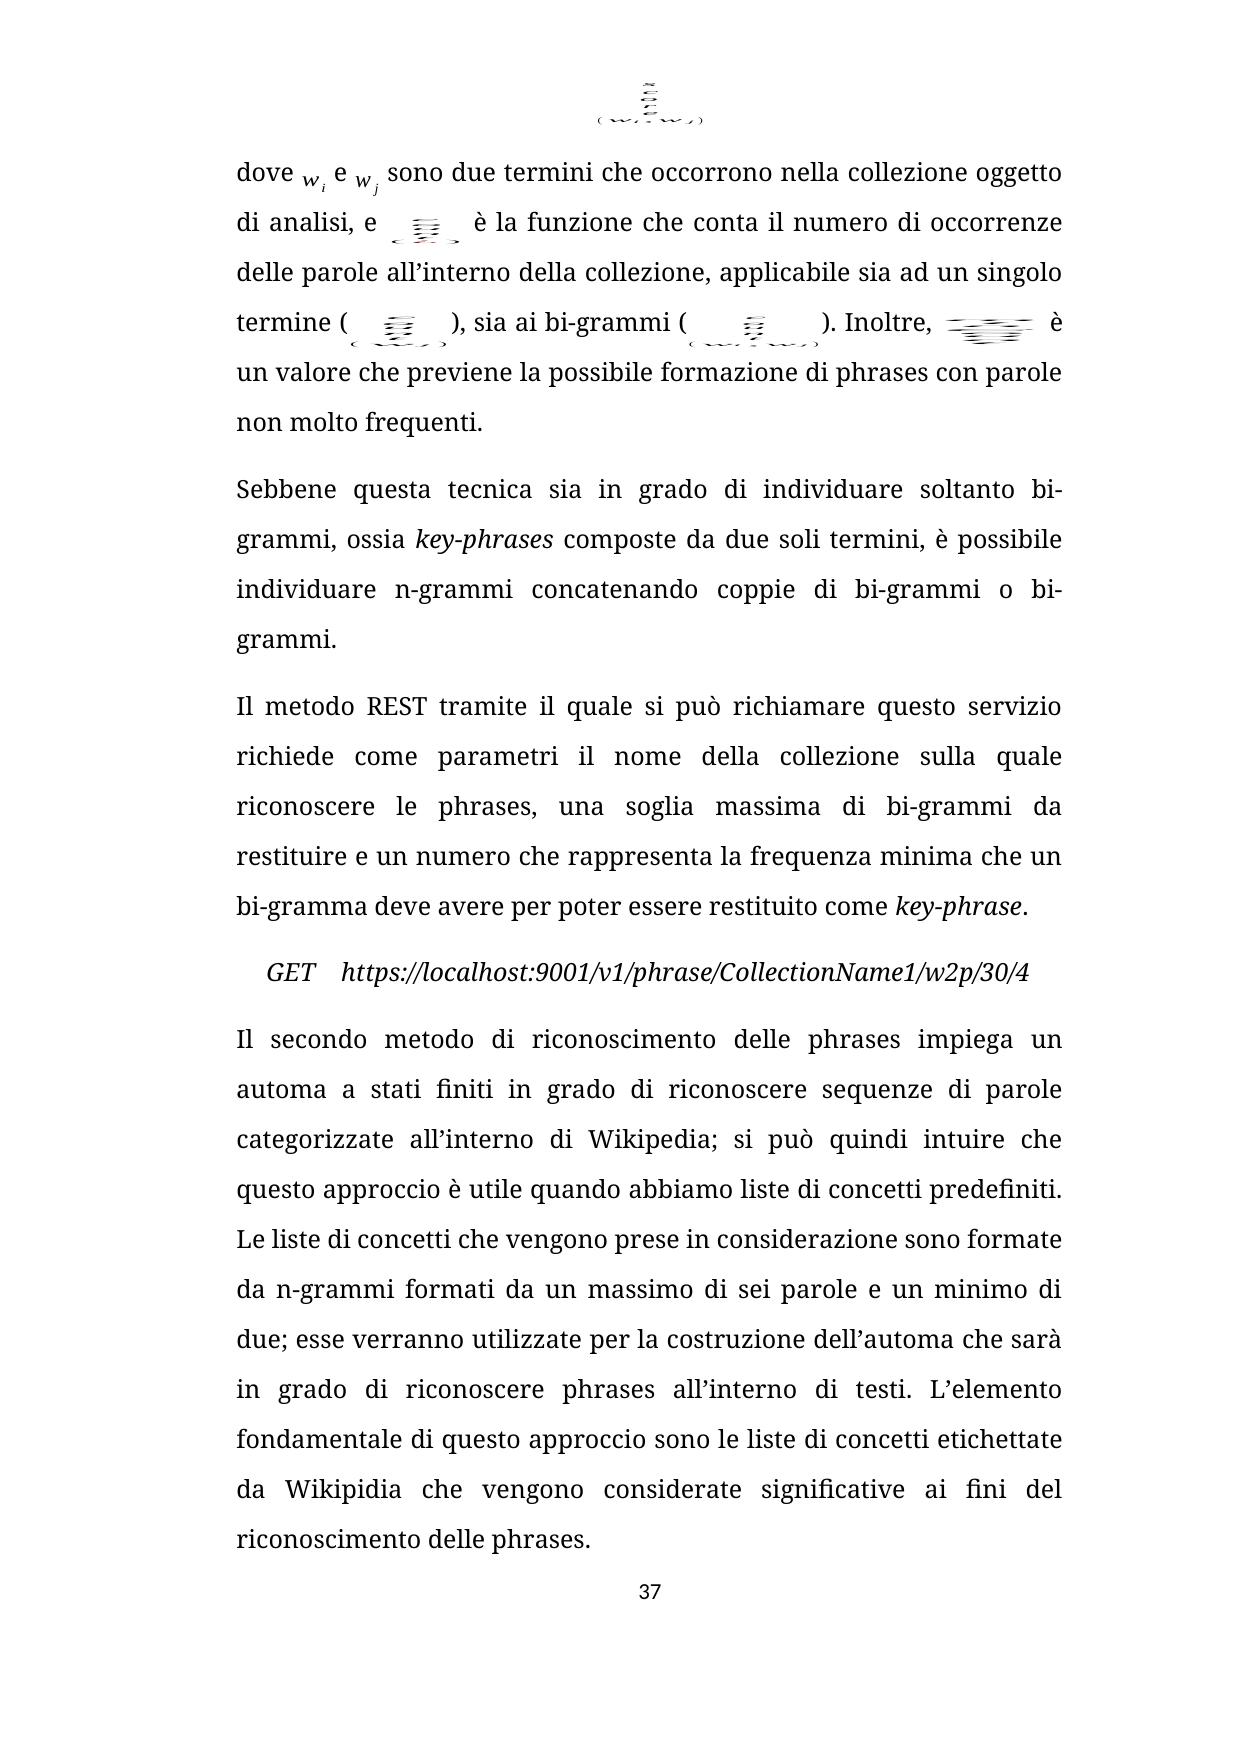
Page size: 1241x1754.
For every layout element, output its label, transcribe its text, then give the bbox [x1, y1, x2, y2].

text Sebbene questa tecnica sia in grado di individuare soltanto bi-grammi, ossia key-phrases composte da due soli termini, è possibile individuare n-grammi concatenando coppie di bi-grammi o bi-grammi. [236, 458, 1063, 658]
text Il secondo metodo di riconoscimento delle phrases impiega un automa a stati finiti in grado di riconoscere sequenze di parole categorizzate all’interno di Wikipedia; si può quindi intuire che questo approccio è utile quando abbiamo liste di concetti predefiniti. Le liste di concetti che vengono prese in considerazione sono formate da n-grammi formati da un massimo di sei parole e un minimo di due; esse verranno utilizzate per la costruzione dell’automa che sarà in grado di riconoscere phrases all’interno di testi. L’elemento fondamentale di questo approccio sono le liste di concetti etichettate da Wikipidia che vengono considerate significative ai fini del riconoscimento delle phrases. [236, 1008, 1063, 1558]
text Il metodo REST tramite il quale si può richiamare questo servizio richiede come parametri il nome della collezione sulla quale riconoscere le phrases, una soglia massima di bi-grammi da restituire e un numero che rappresenta la frequenza minima che un bi-gramma deve avere per poter essere restituito come key-phrase. [236, 675, 1063, 925]
text GET https://localhost:9001/v1/phrase/CollectionName1/w2p/30/4 [236, 942, 1063, 992]
text dove e sono due termini che occorrono nella collezione oggetto di analisi, e è la funzione che conta il numero di occorrenze delle parole all’interno della collezione, applicabile sia ad un singolo termine (), sia ai bi-grammi (). Inoltre, è un valore che previene la possibile formazione di phrases con parole non molto frequenti. [236, 142, 1063, 442]
